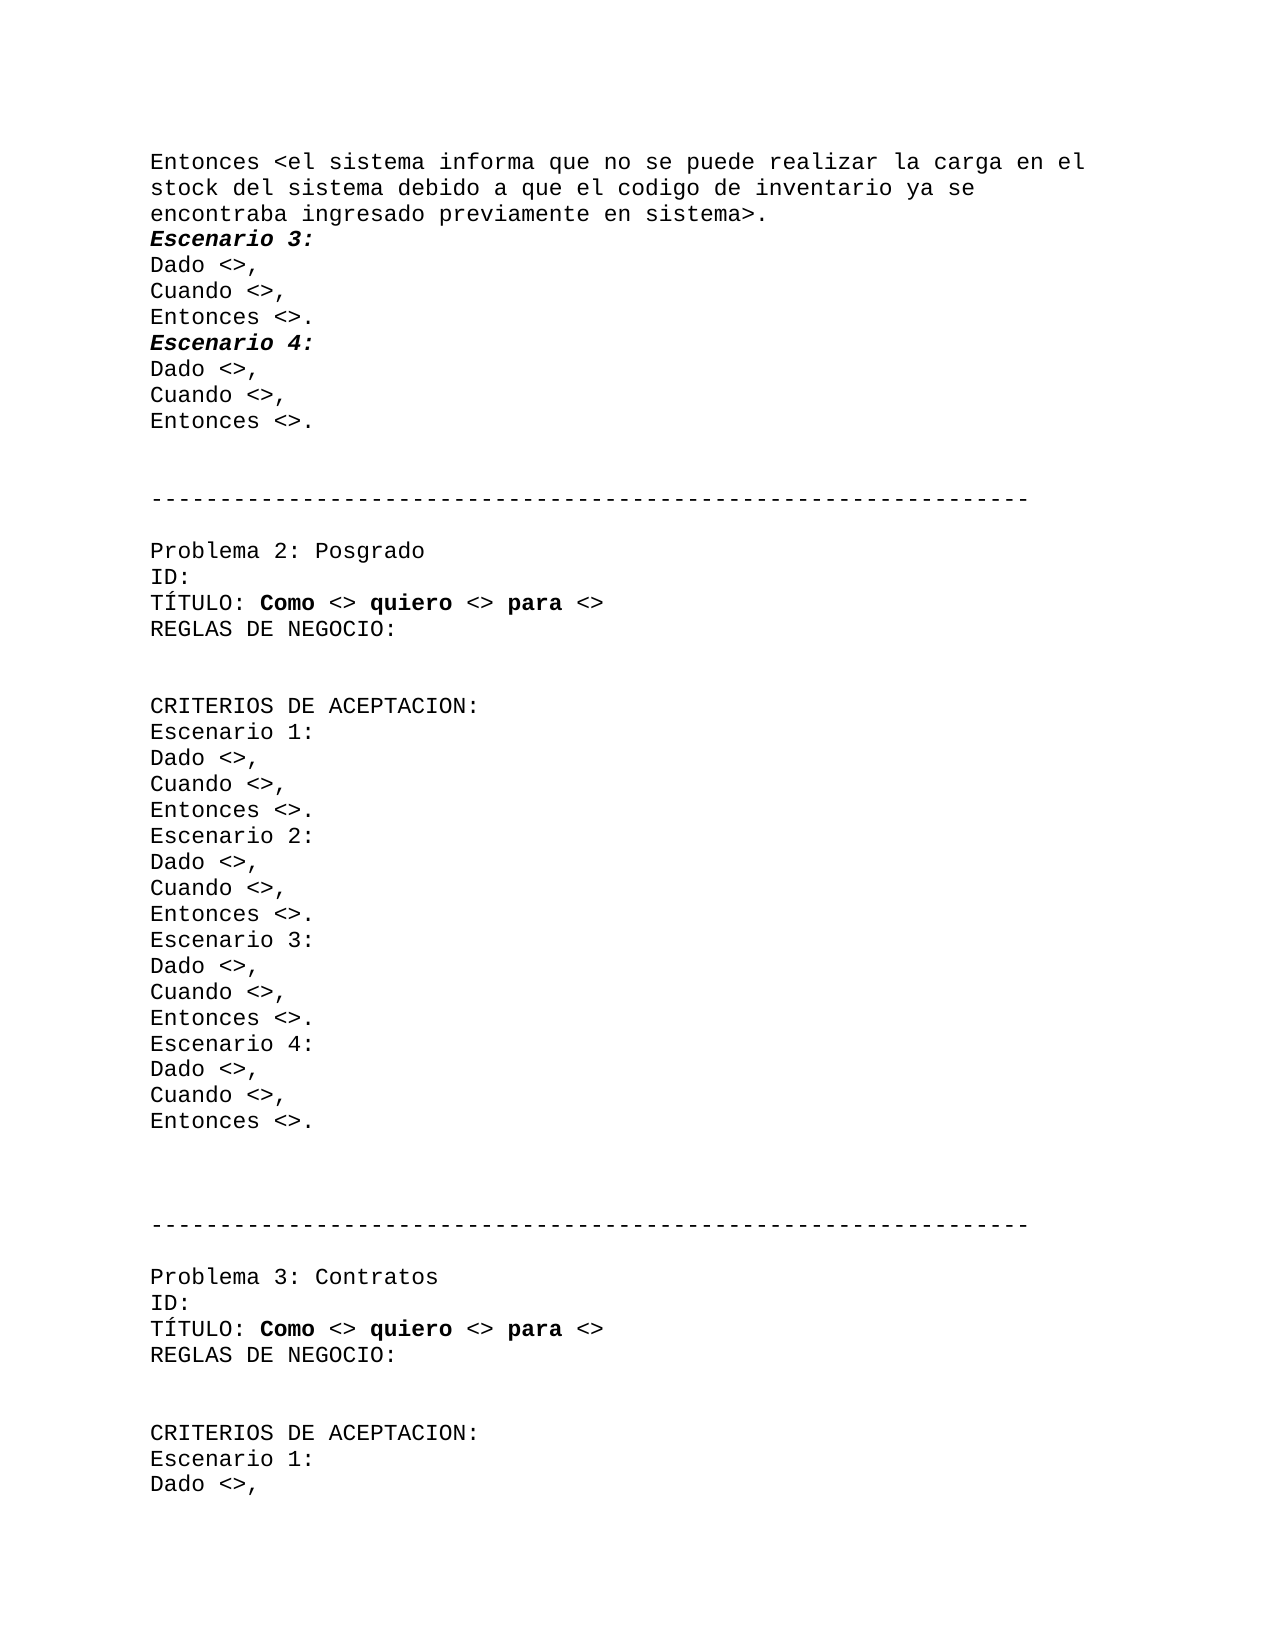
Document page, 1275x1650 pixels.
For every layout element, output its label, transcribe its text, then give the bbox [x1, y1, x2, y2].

text Cuando <>, [150, 1084, 1125, 1110]
text Dado <>, [150, 954, 1125, 980]
text Cuando <>, [150, 383, 1125, 409]
text Escenario 3: [150, 228, 1125, 254]
text Dado <>, [150, 747, 1125, 772]
text Entonces <>. [150, 1006, 1125, 1032]
text Entonces <>. [150, 902, 1125, 928]
text Entonces <>. [150, 306, 1125, 332]
text Problema 3: Contratos [150, 1265, 1125, 1291]
text Escenario 1: [150, 1447, 1125, 1473]
text ---------------------------------------------------------------- [150, 487, 1125, 513]
text Entonces <el sistema informa que no se puede realizar la carga en el stock del sistema debido a que el codigo de inventario ya se encontraba ingresado previamente en sistema>. [150, 150, 1125, 228]
text Dado <>, [150, 1058, 1125, 1084]
text Dado <>, [150, 1473, 1125, 1499]
text TÍTULO: Como <> quiero <> para <> [150, 1317, 1125, 1343]
text CRITERIOS DE ACEPTACION: [150, 695, 1125, 721]
text CRITERIOS DE ACEPTACION: [150, 1421, 1125, 1447]
text Escenario 4: [150, 332, 1125, 357]
text Entonces <>. [150, 798, 1125, 824]
text TÍTULO: Como <> quiero <> para <> [150, 591, 1125, 617]
text Cuando <>, [150, 772, 1125, 798]
text ---------------------------------------------------------------- [150, 1213, 1125, 1239]
text Dado <>, [150, 357, 1125, 383]
text REGLAS DE NEGOCIO: [150, 1343, 1125, 1369]
text ID: [150, 1291, 1125, 1317]
text Dado <>, [150, 254, 1125, 280]
text Entonces <>. [150, 409, 1125, 435]
text Dado <>, [150, 850, 1125, 876]
text Cuando <>, [150, 280, 1125, 306]
text Cuando <>, [150, 876, 1125, 902]
text Escenario 4: [150, 1032, 1125, 1058]
text Escenario 1: [150, 721, 1125, 747]
text Entonces <>. [150, 1110, 1125, 1136]
text Cuando <>, [150, 980, 1125, 1006]
text Problema 2: Posgrado [150, 539, 1125, 565]
text Escenario 2: [150, 824, 1125, 850]
text REGLAS DE NEGOCIO: [150, 617, 1125, 643]
text Escenario 3: [150, 928, 1125, 954]
text ID: [150, 565, 1125, 591]
